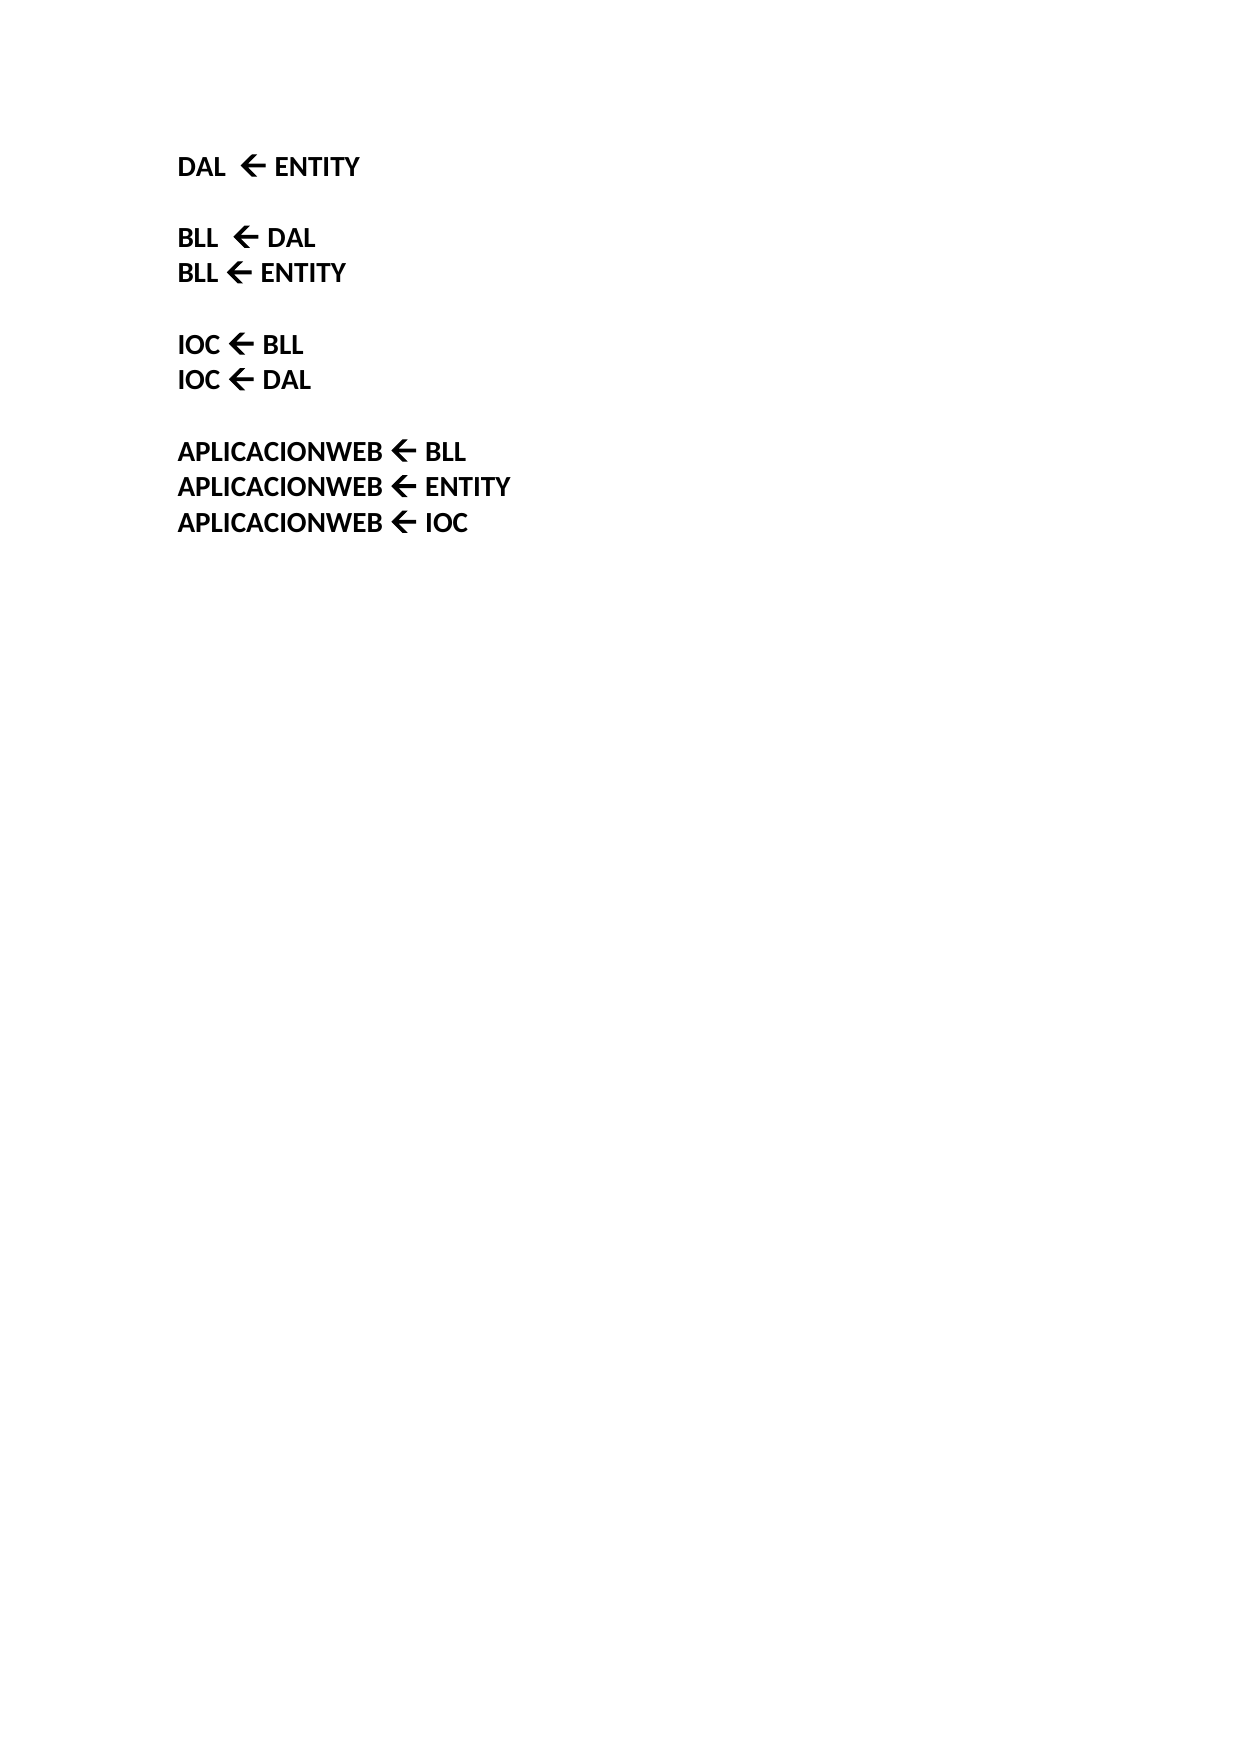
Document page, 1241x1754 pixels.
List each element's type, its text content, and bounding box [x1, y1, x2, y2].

text IOC  DAL [177, 361, 1063, 397]
text APLICACIONWEB  ENTITY [177, 468, 1063, 504]
text APLICACIONWEB  IOC [177, 504, 1063, 539]
text APLICACIONWEB  BLL [177, 433, 1063, 468]
text DAL  ENTITY [177, 148, 1063, 183]
text BLL  DAL [177, 219, 1063, 254]
text IOC  BLL [177, 326, 1063, 361]
text BLL  ENTITY [177, 254, 1063, 290]
